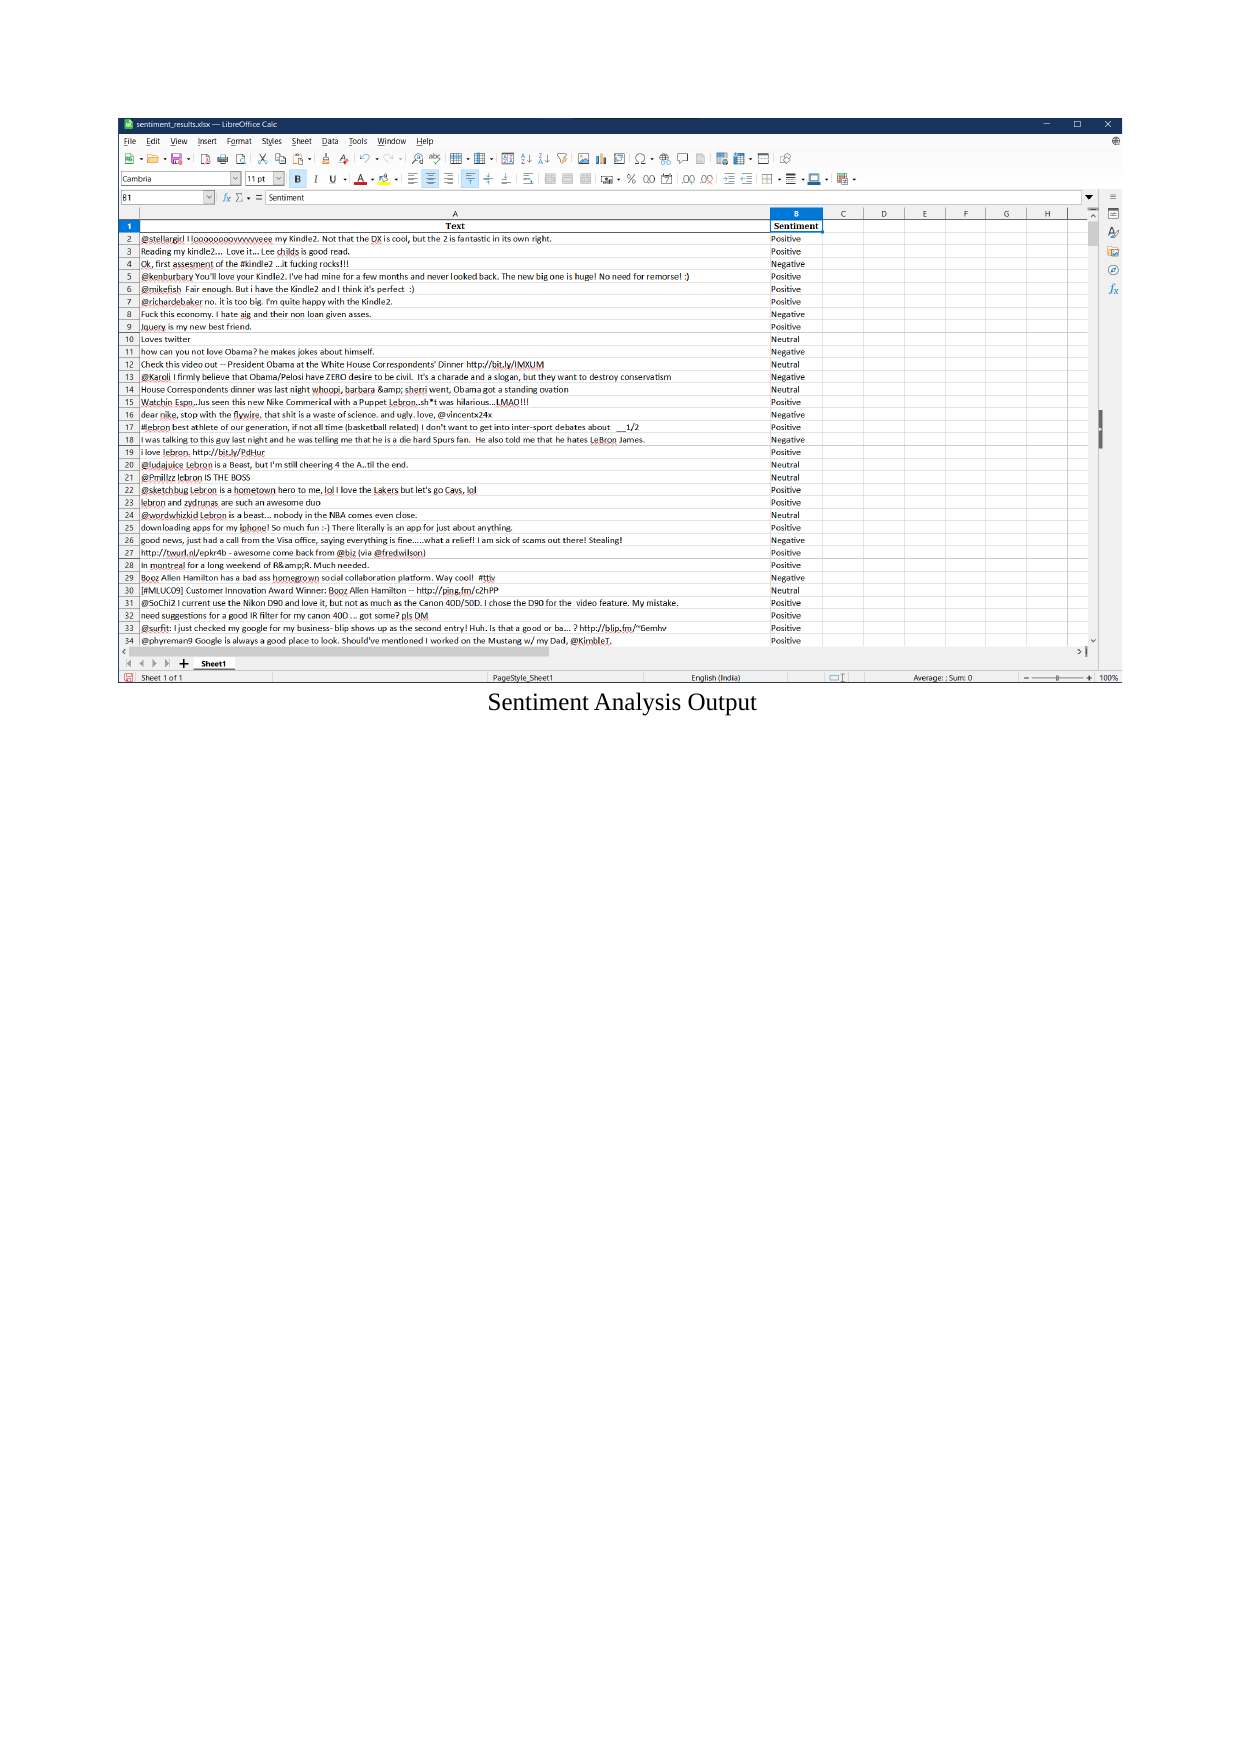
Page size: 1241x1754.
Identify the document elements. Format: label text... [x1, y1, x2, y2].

picture [118, 118, 1123, 683]
text Sentiment Analysis Output [118, 683, 1122, 716]
